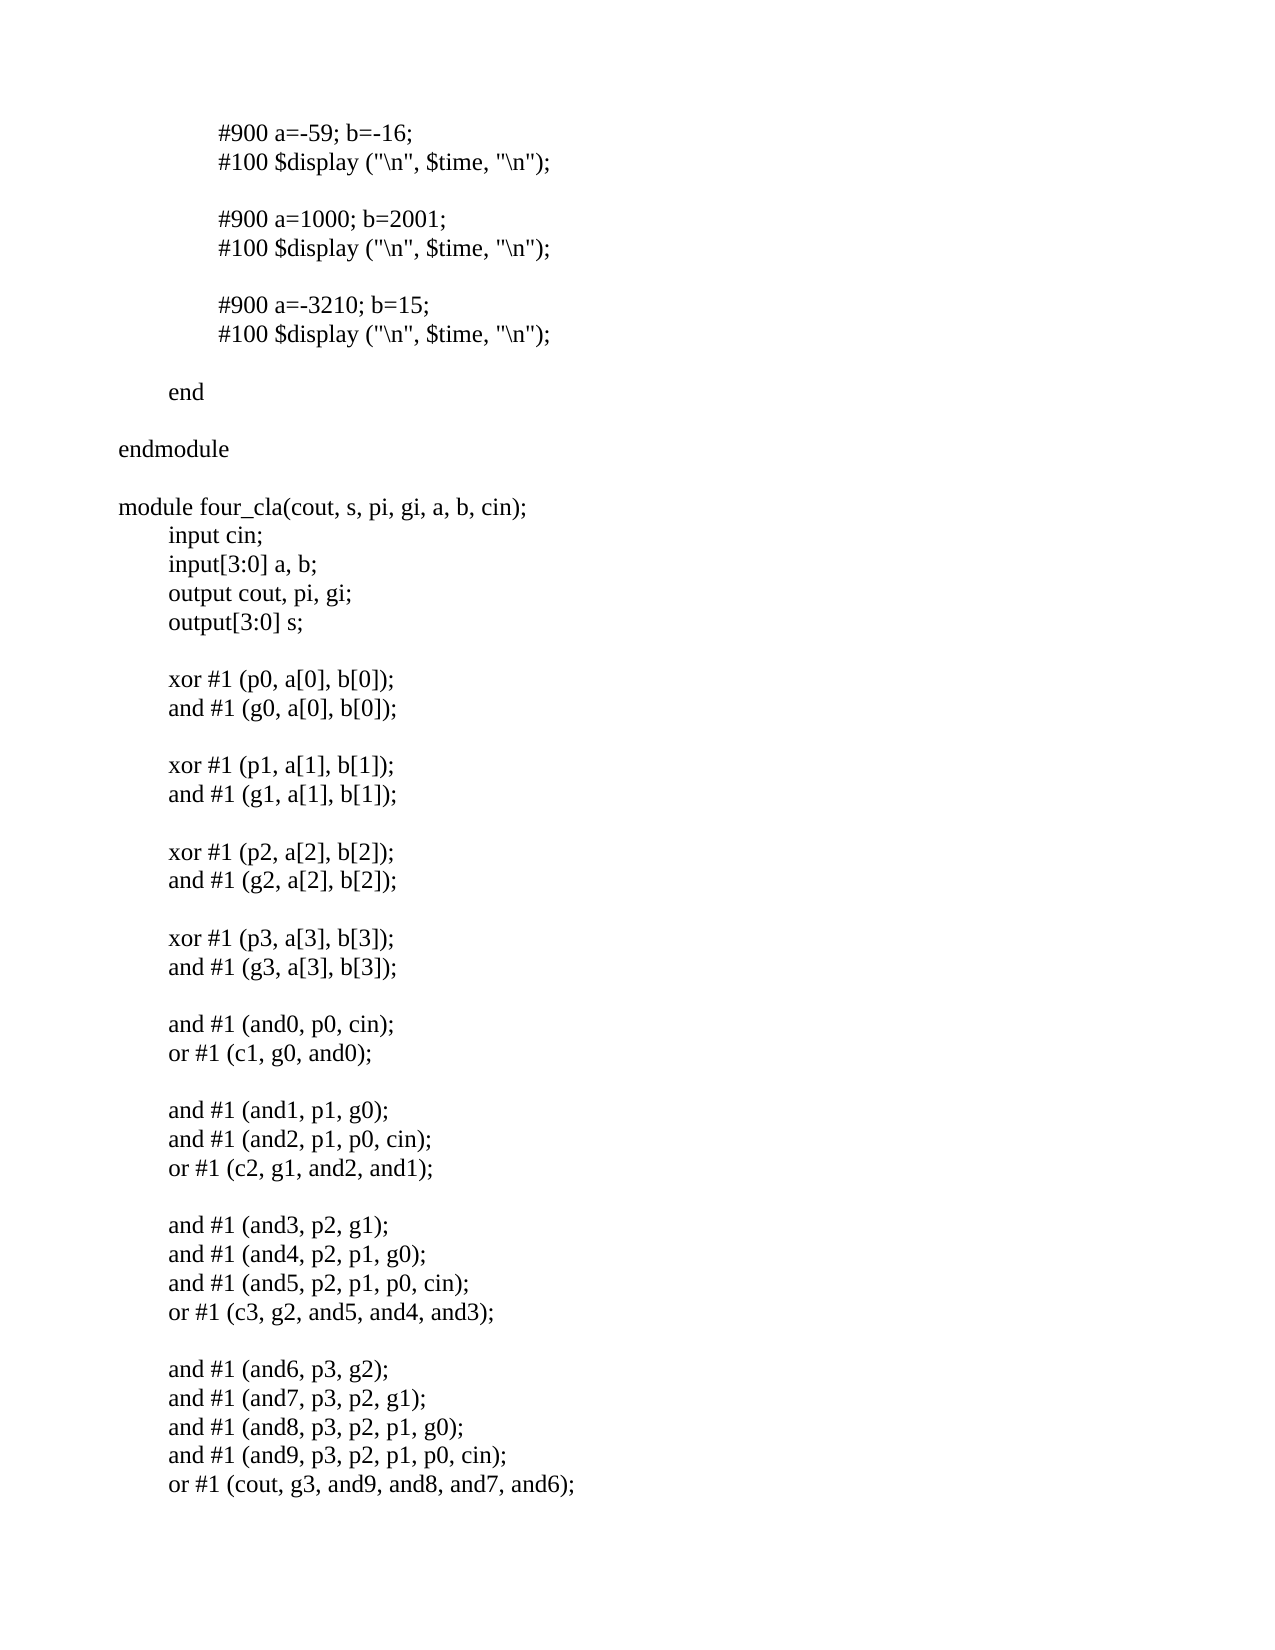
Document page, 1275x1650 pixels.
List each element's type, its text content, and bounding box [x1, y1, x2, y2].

text #100 $display ("\n", $time, "\n"); [118, 233, 1157, 262]
text end [118, 377, 1157, 406]
text or #1 (c3, g2, and5, and4, and3); [118, 1297, 1157, 1326]
text output cout, pi, gi; [118, 578, 1157, 607]
text and #1 (and5, p2, p1, p0, cin); [118, 1268, 1157, 1297]
text and #1 (and7, p3, p2, g1); [118, 1383, 1157, 1412]
text and #1 (and6, p3, g2); [118, 1354, 1157, 1383]
text #100 $display ("\n", $time, "\n"); [118, 147, 1157, 176]
text or #1 (c2, g1, and2, and1); [118, 1153, 1157, 1182]
text and #1 (and8, p3, p2, p1, g0); [118, 1412, 1157, 1441]
text and #1 (and2, p1, p0, cin); [118, 1124, 1157, 1153]
text and #1 (and4, p2, p1, g0); [118, 1239, 1157, 1268]
text #100 $display ("\n", $time, "\n"); [118, 319, 1157, 348]
text or #1 (c1, g0, and0); [118, 1038, 1157, 1067]
text and #1 (g0, a[0], b[0]); [118, 693, 1157, 722]
text xor #1 (p2, a[2], b[2]); [118, 837, 1157, 866]
text and #1 (and9, p3, p2, p1, p0, cin); [118, 1441, 1157, 1469]
text and #1 (and1, p1, g0); [118, 1096, 1157, 1124]
text output[3:0] s; [118, 607, 1157, 636]
text input[3:0] a, b; [118, 549, 1157, 578]
text xor #1 (p3, a[3], b[3]); [118, 923, 1157, 952]
text #900 a=-3210; b=15; [118, 291, 1157, 319]
text endmodule [118, 434, 1157, 463]
text input cin; [118, 521, 1157, 549]
text #900 a=1000; b=2001; [118, 204, 1157, 233]
text and #1 (g1, a[1], b[1]); [118, 779, 1157, 808]
text and #1 (g2, a[2], b[2]); [118, 866, 1157, 894]
text xor #1 (p1, a[1], b[1]); [118, 751, 1157, 779]
text and #1 (g3, a[3], b[3]); [118, 952, 1157, 981]
text #900 a=-59; b=-16; [118, 118, 1157, 147]
text and #1 (and3, p2, g1); [118, 1211, 1157, 1239]
text xor #1 (p0, a[0], b[0]); [118, 664, 1157, 693]
text and #1 (and0, p0, cin); [118, 1009, 1157, 1038]
text or #1 (cout, g3, and9, and8, and7, and6); [118, 1469, 1157, 1498]
text module four_cla(cout, s, pi, gi, a, b, cin); [118, 492, 1157, 521]
